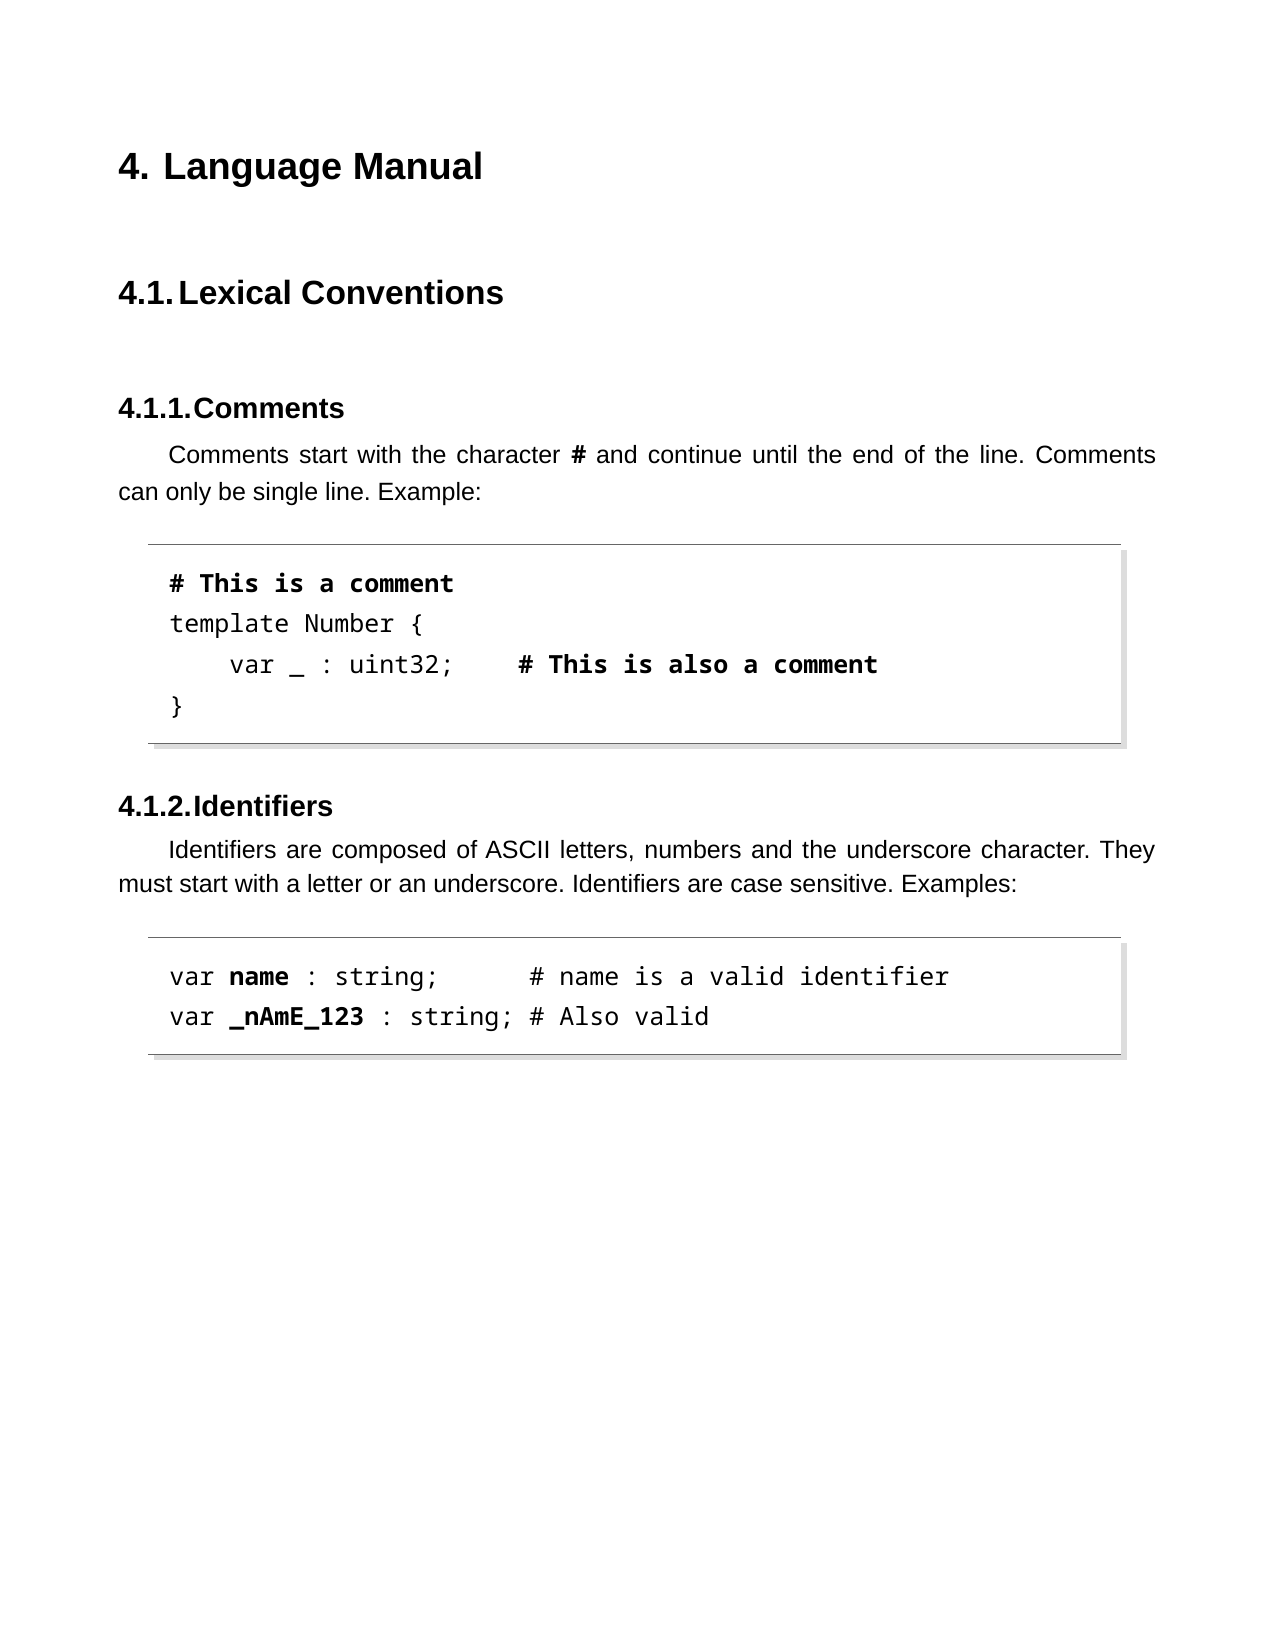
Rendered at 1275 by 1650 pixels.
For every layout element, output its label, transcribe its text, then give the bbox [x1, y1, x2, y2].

text var name : string; # name is a valid identifier [148, 938, 1121, 978]
text var _nAmE_123 : string; # Also valid [148, 978, 1121, 1054]
text var _ : uint32; # This is also a comment [148, 626, 1121, 667]
text Comments start with the character # and continue until the end of the line. Comments can only be single line. Example: [118, 437, 1157, 505]
text template Number { [148, 585, 1121, 626]
subtitle Lexical Conventions [118, 273, 1157, 311]
text } [148, 667, 1121, 743]
subtitle Language Manual [118, 144, 1157, 187]
subtitle Identifiers [118, 789, 1157, 822]
text # This is a comment [148, 545, 1121, 585]
subtitle Comments [118, 391, 1157, 424]
text Identifiers are composed of ASCII letters, numbers and the underscore character. They must start with a letter or an underscore. Identifiers are case sensitive. Examples: [118, 835, 1157, 898]
